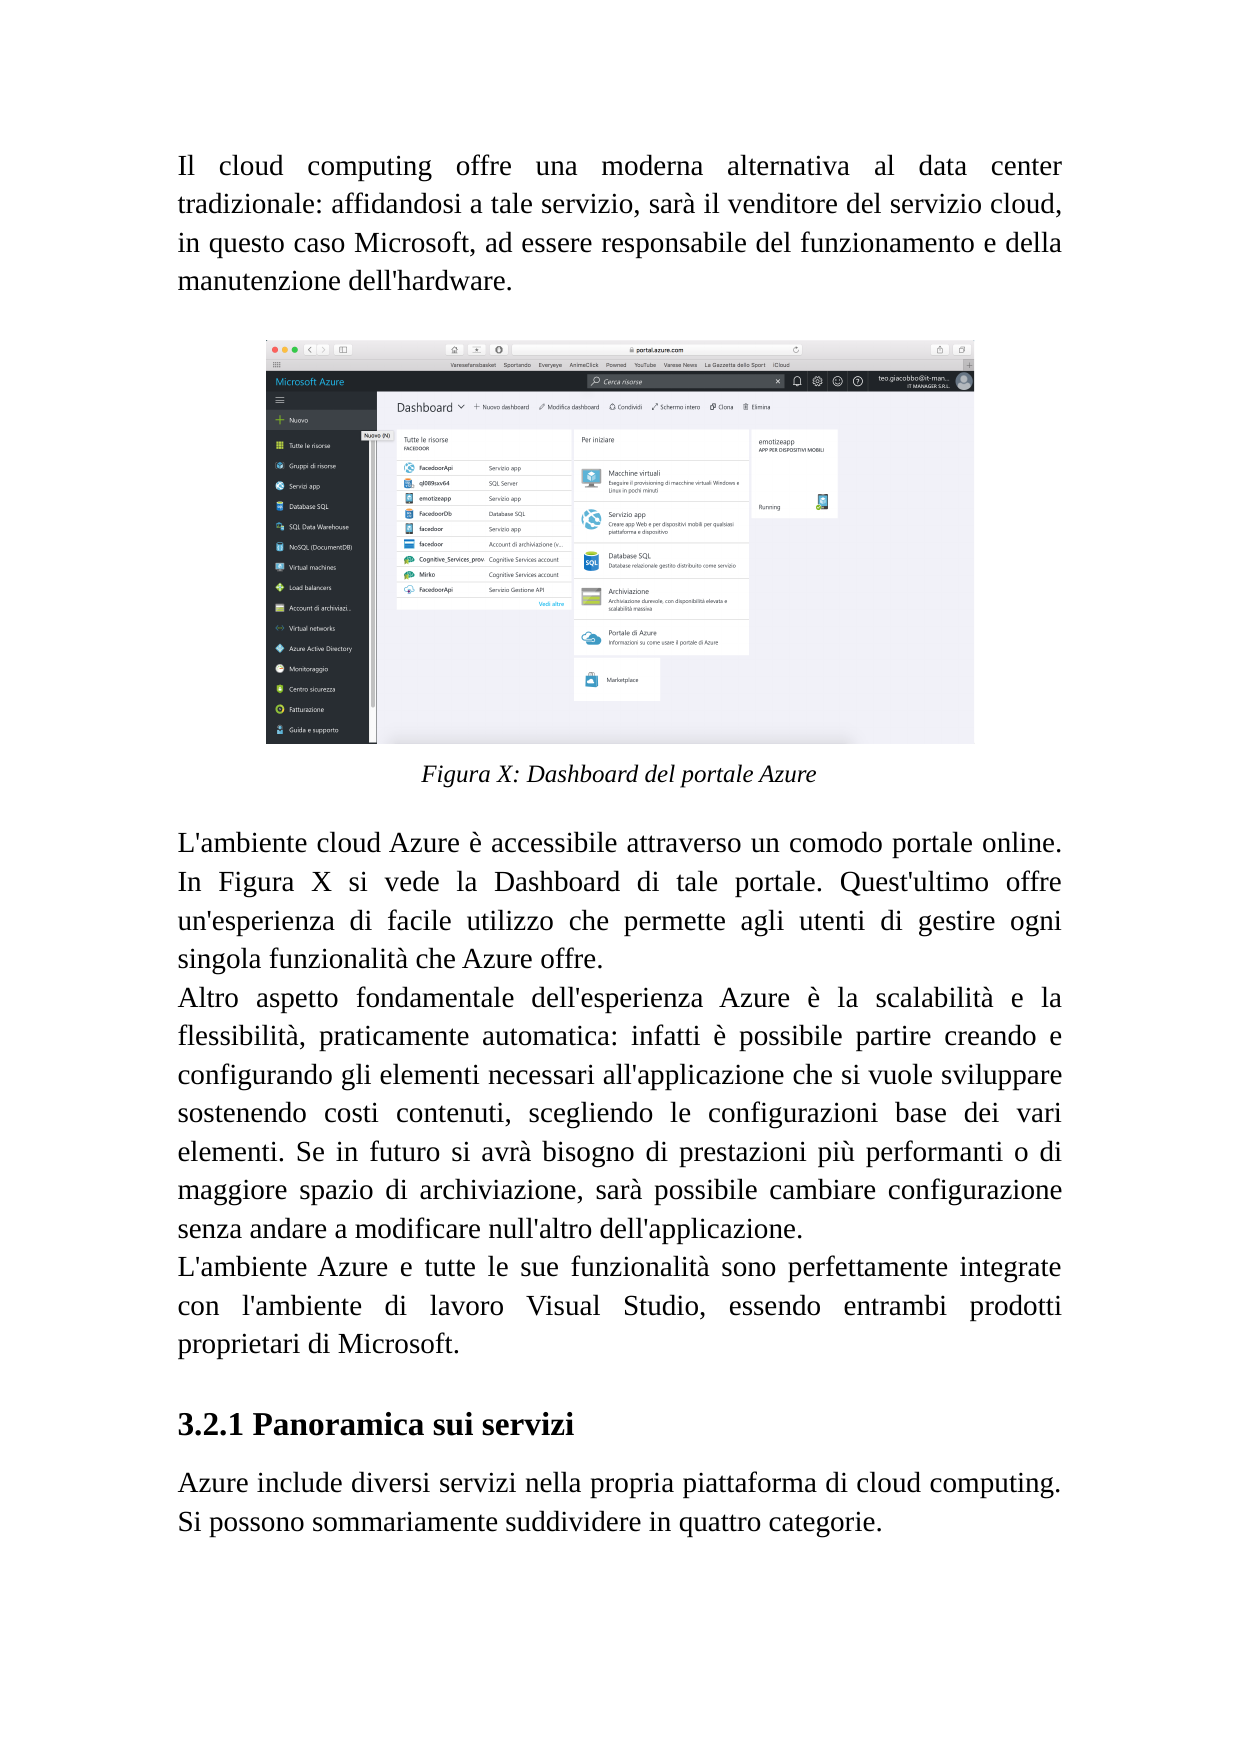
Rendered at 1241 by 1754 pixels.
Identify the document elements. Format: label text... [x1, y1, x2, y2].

text Il cloud computing offre una moderna alternativa al data center tradizionale: affidandosi a tale servizio, sarà il venditore del servizio cloud, in questo caso Microsoft, ad essere responsabile del funzionamento e della manutenzione dell'hardware. [177, 148, 1063, 297]
text Altro aspetto fondamentale dell'esperienza Azure è la scalabilità e la flessibilità, praticamente automatica: infatti è possibile partire creando e configurando gli elementi necessari all'applicazione che si vuole sviluppare sostenendo costi contenuti, scegliendo le configurazioni base dei vari elementi. Se in futuro si avrà bisogno di prestazioni più performanti o di maggiore spazio di archiviazione, sarà possibile cambiare configurazione senza andare a modificare null'altro dell'applicazione. [177, 980, 1063, 1244]
text Azure include diversi servizi nella propria piattaforma di cloud computing. Si possono sommariamente suddividere in quattro categorie. [177, 1466, 1063, 1538]
text Figura X: Dashboard del portale Azure [177, 759, 1063, 788]
text L'ambiente Azure e tutte le sue funzionalità sono perfettamente integrate con l'ambiente di lavoro Visual Studio, essendo entrambi prodotti proprietari di Microsoft. [177, 1249, 1063, 1360]
text 3.2.1 Panoramica sui servizi [177, 1404, 1063, 1442]
text L'ambiente cloud Azure è accessibile attraverso un comodo portale online. In Figura X si vede la Dashboard di tale portale. Quest'ultimo offre un'esperienza di facile utilizzo che permette agli utenti di gestire ogni singola funzionalità che Azure offre. [177, 826, 1063, 975]
picture [266, 340, 975, 744]
